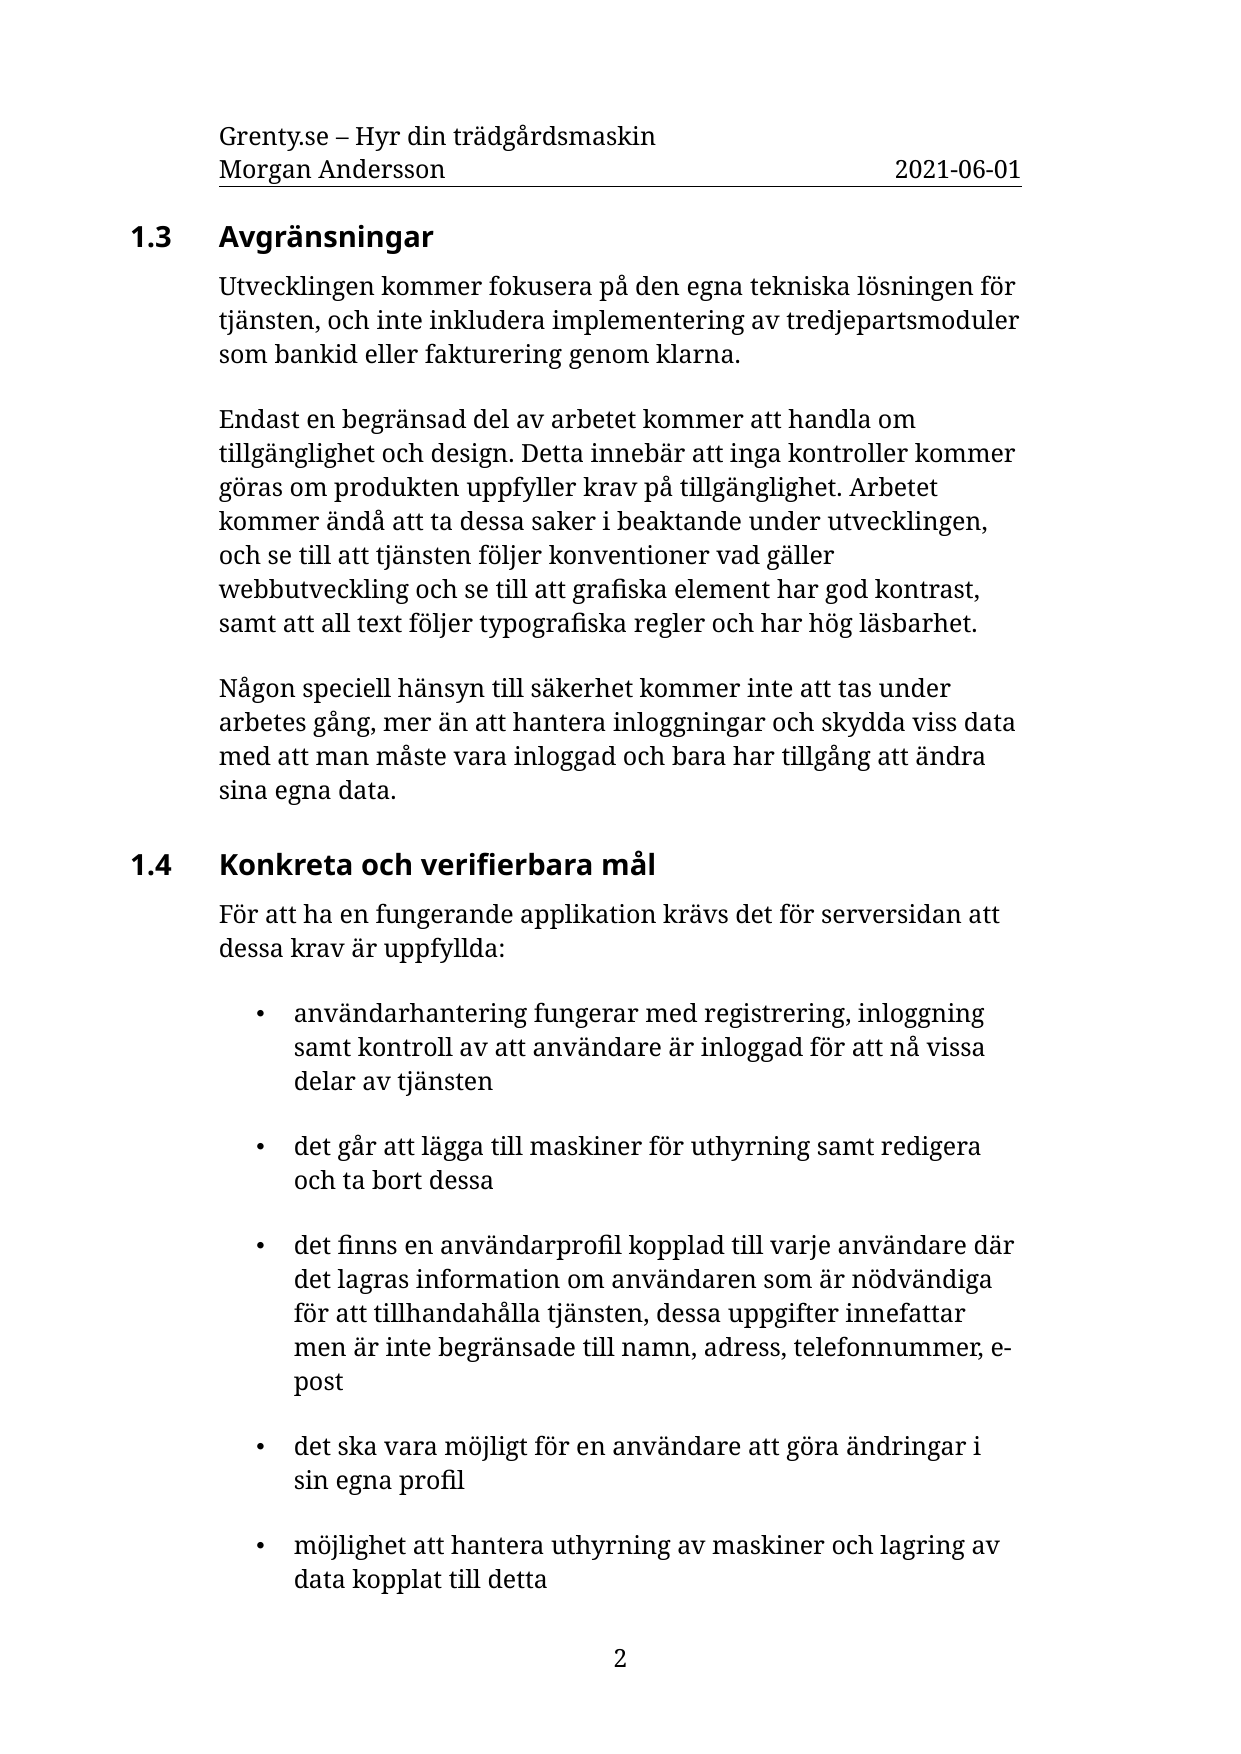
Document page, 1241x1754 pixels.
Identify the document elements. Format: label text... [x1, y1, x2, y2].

list det ska vara möjligt för en användare att göra ändringar i sin egna profil [256, 1428, 1022, 1497]
text Någon speciell hänsyn till säkerhet kommer inte att tas under arbetes gång, mer än att hantera inloggningar och skydda viss data med att man måste vara inloggad och bara har tillgång att ändra sina egna data. [218, 671, 1022, 807]
text Endast en begränsad del av arbetet kommer att handla om tillgänglighet och design. Detta innebär att inga kontroller kommer göras om produkten uppfyller krav på tillgänglighet. Arbetet kommer ändå att ta dessa saker i beaktande under utvecklingen, och se till att tjänsten följer konventioner vad gäller webbutveckling och se till att grafiska element har god kontrast, samt att all text följer typografiska regler och har hög läsbarhet. [218, 402, 1022, 640]
list möjlighet att hantera uthyrning av maskiner och lagring av data kopplat till detta [256, 1527, 1022, 1596]
list det går att lägga till maskiner för uthyrning samt redigera och ta bort dessa [256, 1129, 1022, 1197]
text För att ha en fungerande applikation krävs det för serversidan att dessa krav är uppfyllda: [218, 897, 1022, 965]
list användarhantering fungerar med registrering, inloggning samt kontroll av att användare är inloggad för att nå vissa delar av tjänsten [256, 996, 1022, 1098]
subtitle Avgränsningar [130, 216, 1022, 256]
text Utvecklingen kommer fokusera på den egna tekniska lösningen för tjänsten, och inte inkludera implementering av tredjepartsmoduler som bankid eller fakturering genom klarna. [218, 269, 1022, 371]
subtitle Konkreta och verifierbara mål [130, 844, 1022, 884]
list det finns en användarprofil kopplad till varje användare där det lagras information om användaren som är nödvändiga för att tillhandahålla tjänsten, dessa uppgifter innefattar men är inte begränsade till namn, adress, telefonnummer, e-post [256, 1227, 1022, 1398]
